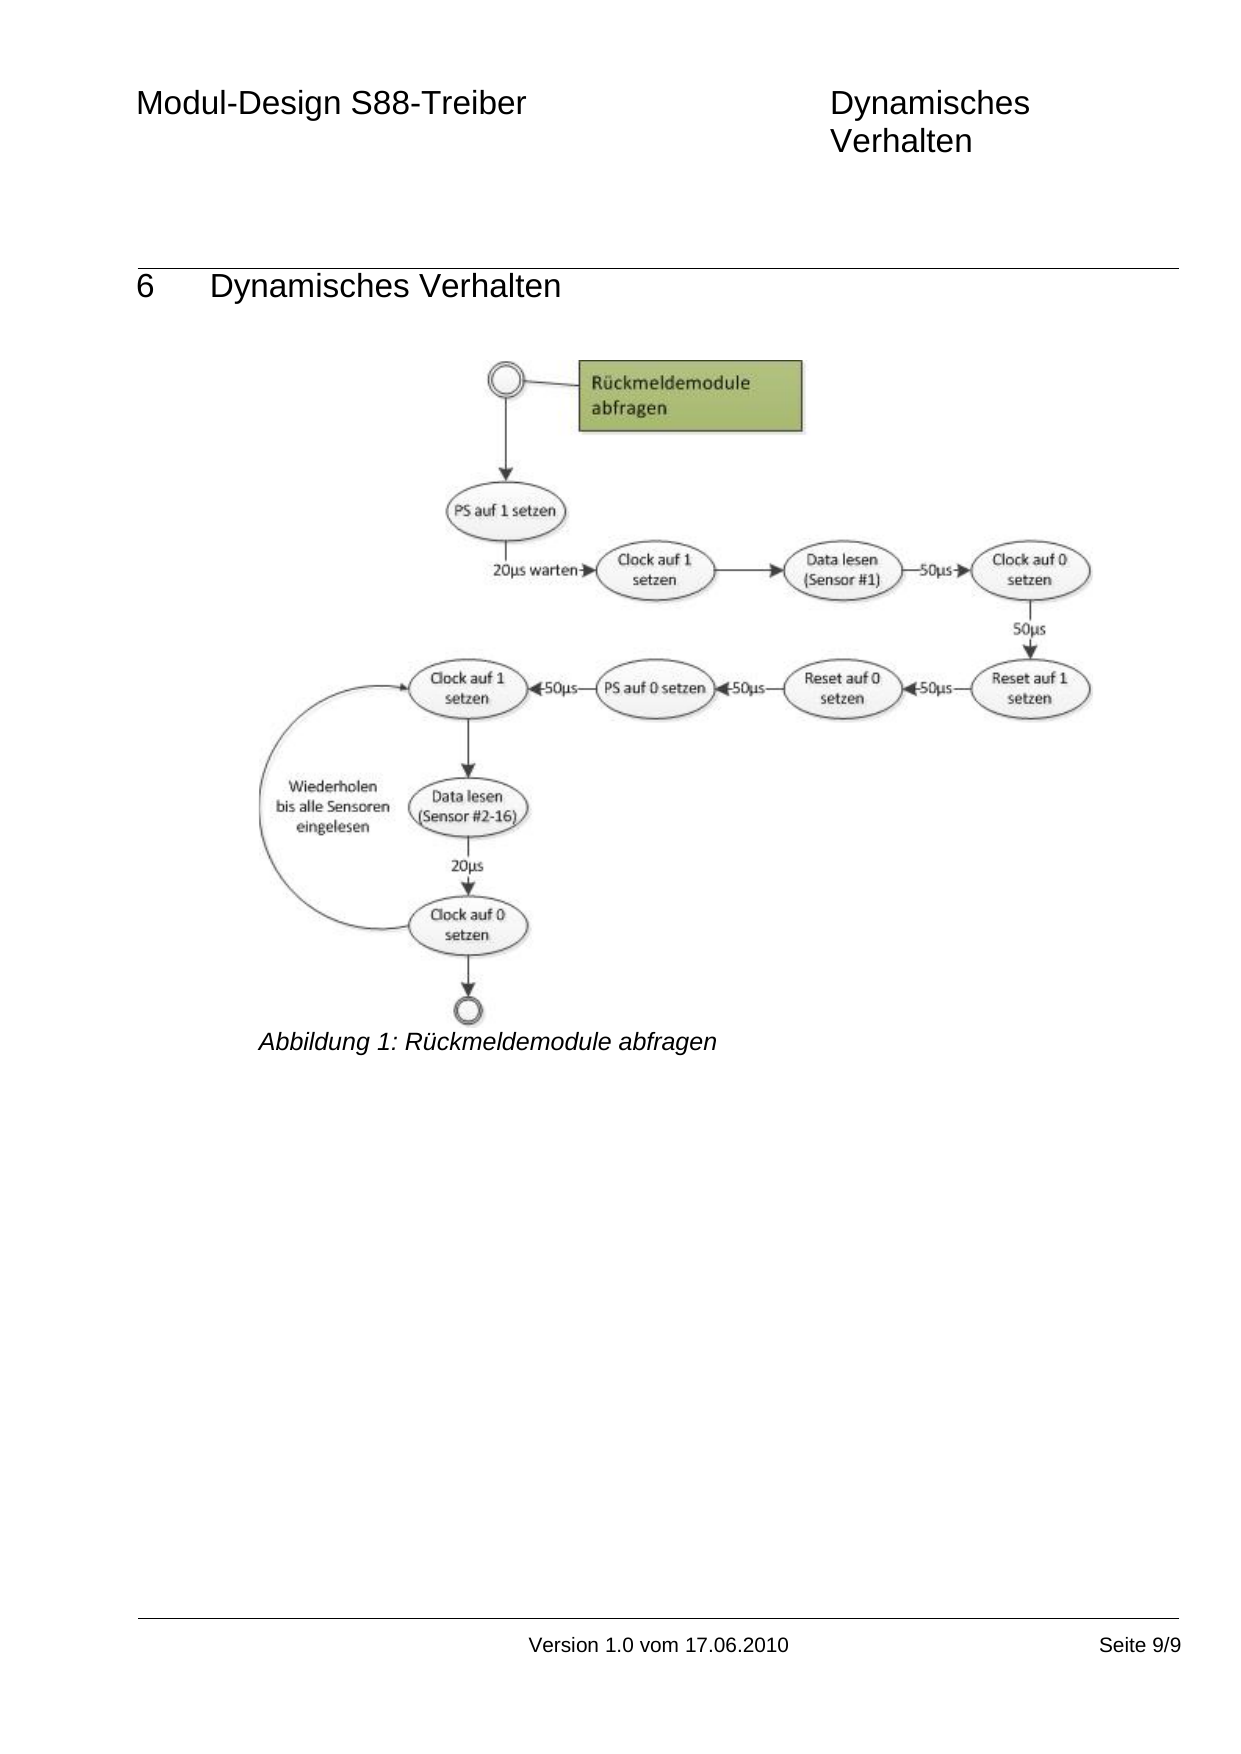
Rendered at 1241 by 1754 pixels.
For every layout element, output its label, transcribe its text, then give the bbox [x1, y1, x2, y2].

subtitle Dynamisches Verhalten [259, 347, 1093, 360]
subtitle Dynamisches Verhalten [136, 289, 240, 304]
text Abbildung 1: Rückmeldemodule abfragen [259, 1028, 1093, 1056]
subtitle Dynamisches Verhalten [238, 289, 1181, 304]
picture [258, 360, 1094, 1028]
